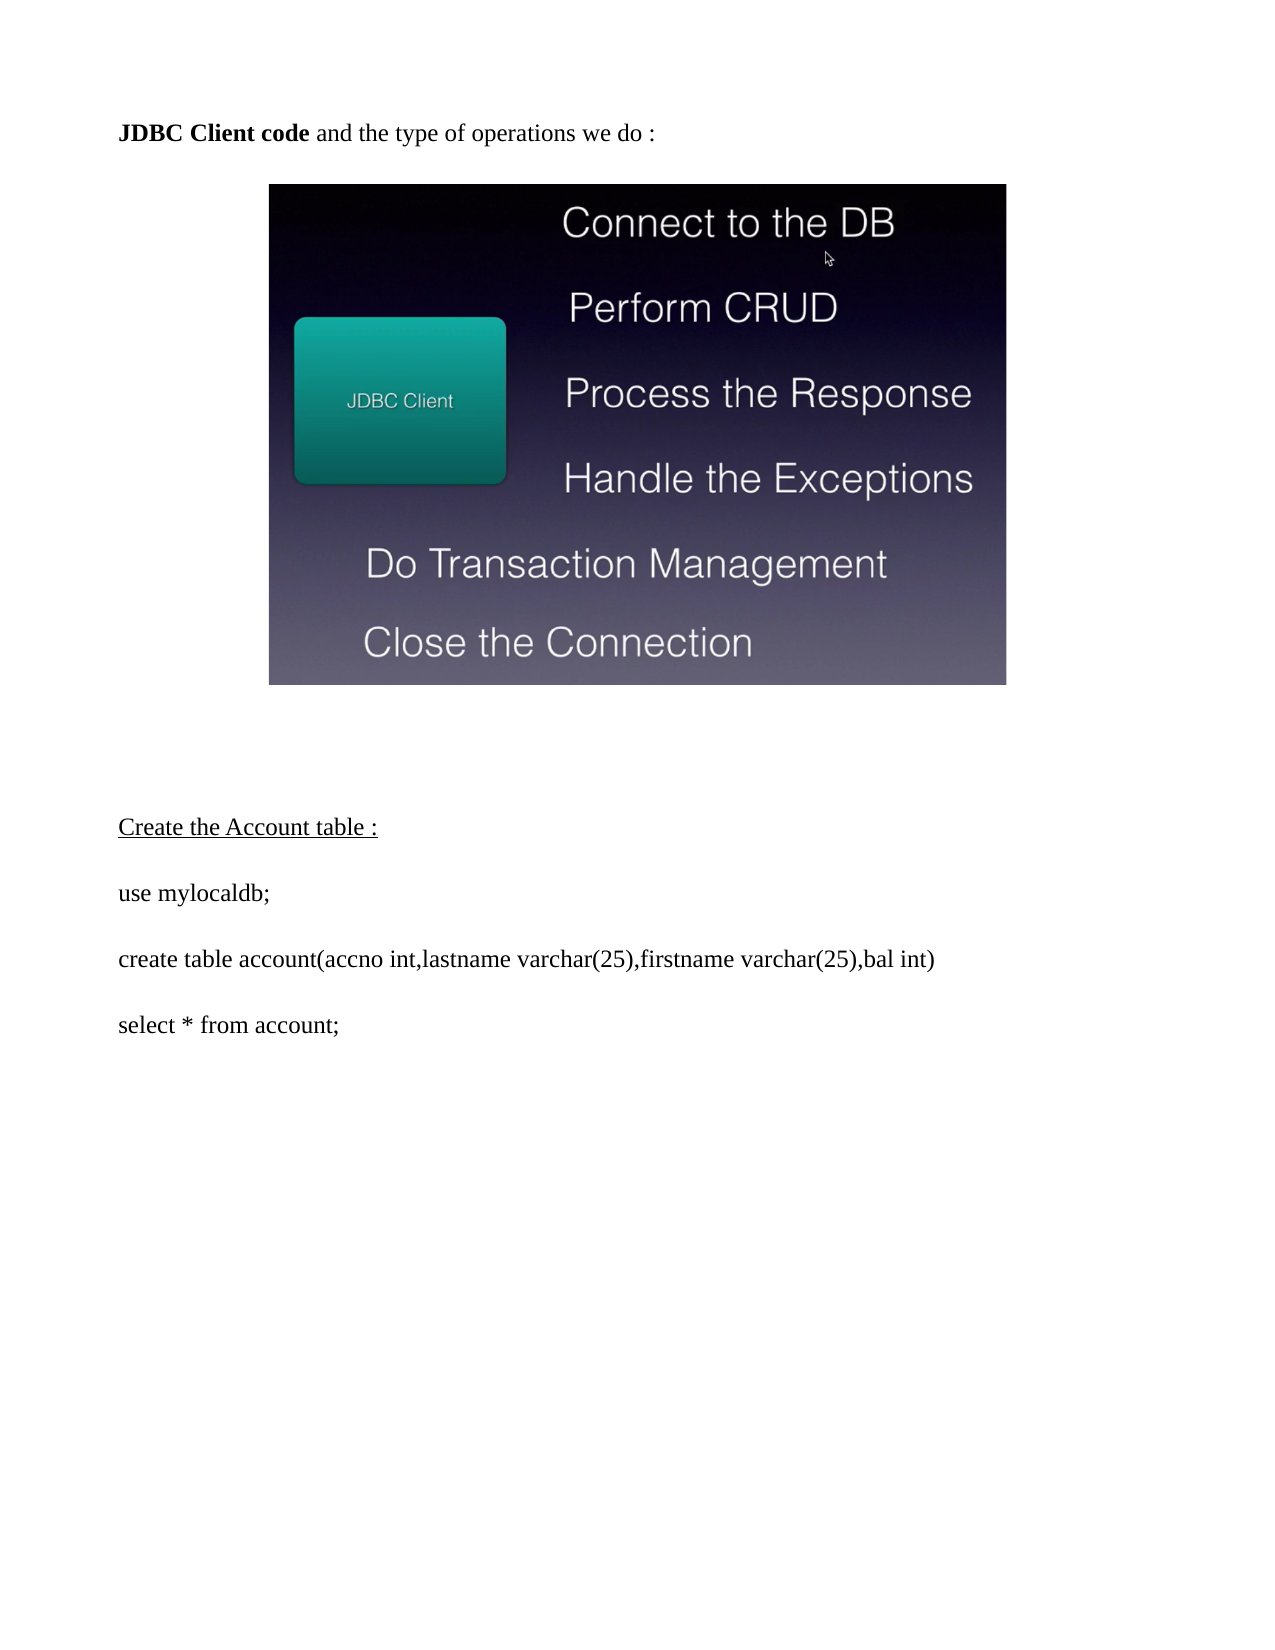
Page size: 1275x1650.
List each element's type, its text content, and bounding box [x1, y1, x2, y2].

text JDBC Client code and the type of operations we do : [118, 118, 1157, 147]
text use mylocaldb; create table account(accno int,lastname varchar(25),firstname varchar(25),bal int) select * from account; [118, 878, 1157, 1038]
picture [268, 184, 1007, 685]
text Create the Account table : [118, 812, 1157, 840]
